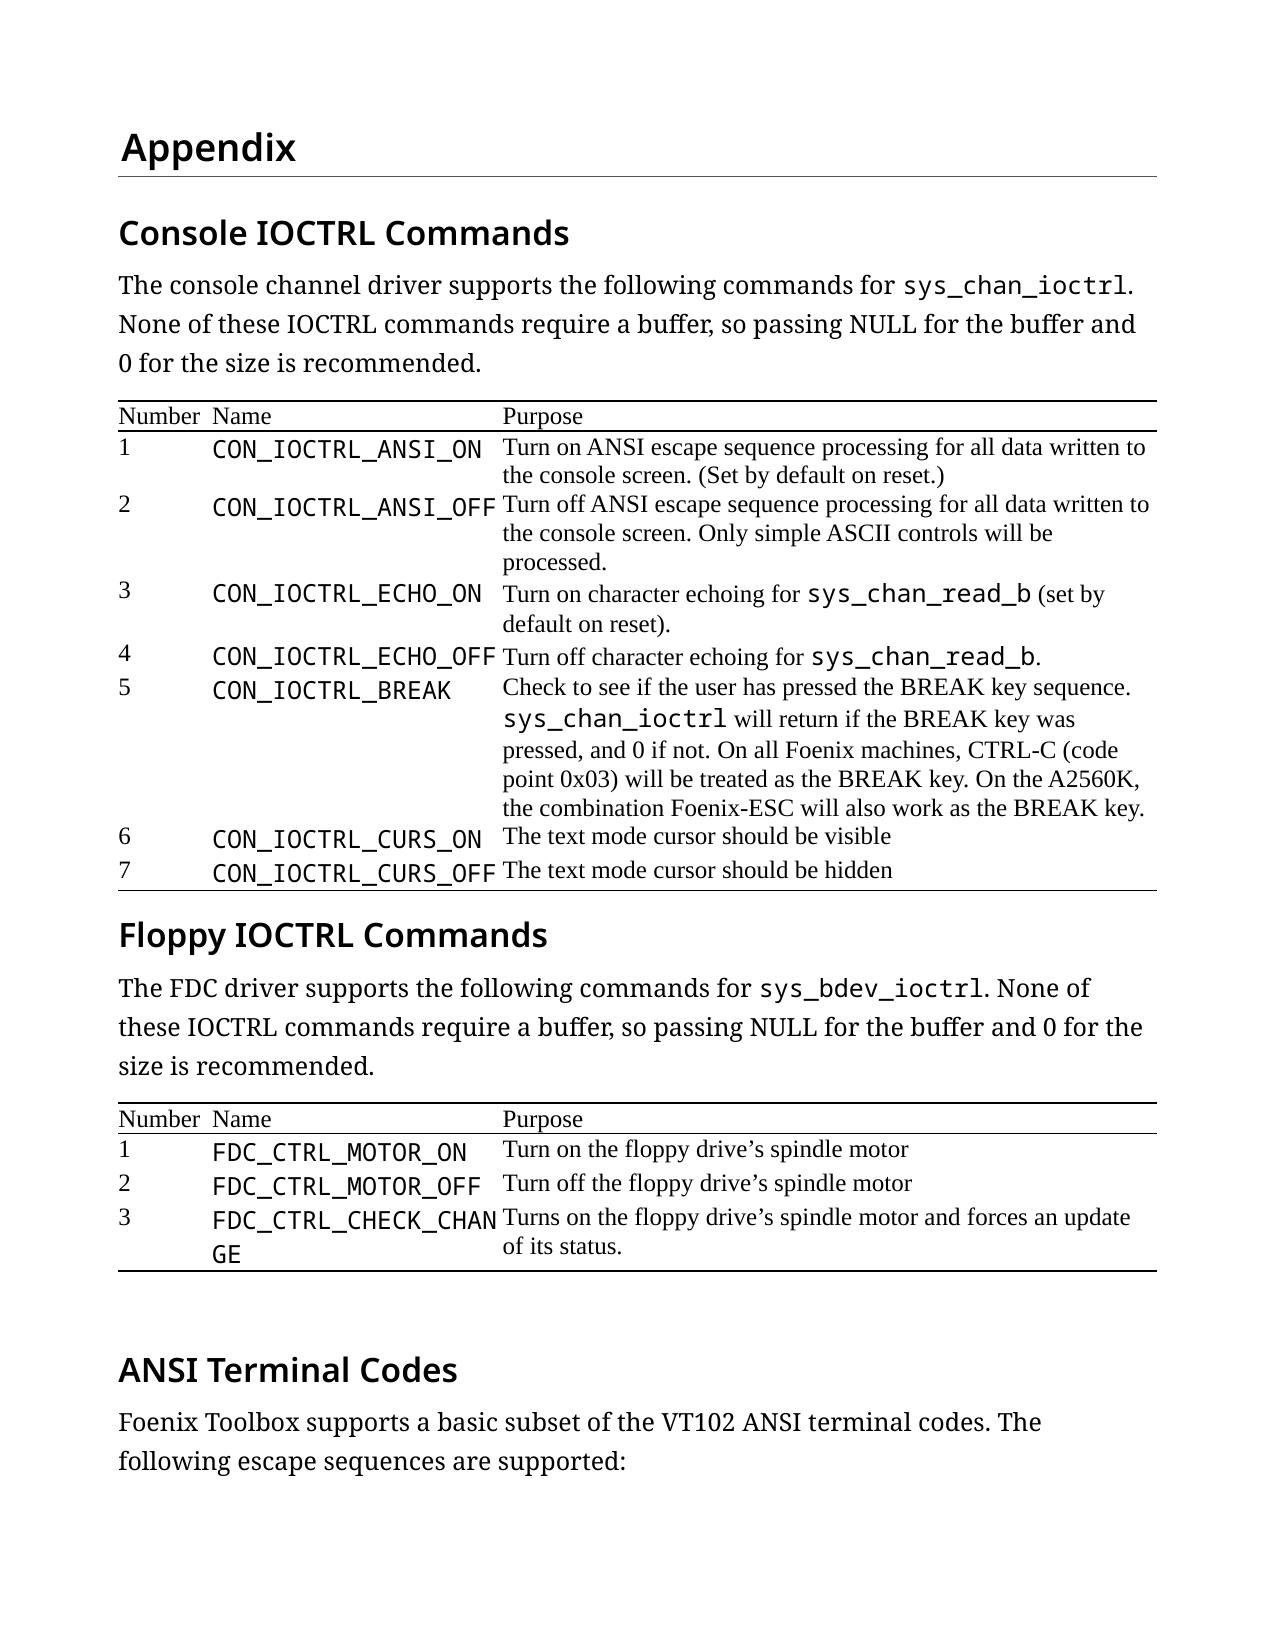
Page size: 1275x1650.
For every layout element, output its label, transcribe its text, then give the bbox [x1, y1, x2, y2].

table_cell Check to see if the user has pressed the BREAK key sequence. sys_chan_ioctrl will return if the BREAK key was pressed, and 0 if not. On all Foenix machines, CTRL-C (code point 0x03) will be treated as the BREAK key. On the A2560K, the combination Foenix-ESC will also work as the BREAK key. [503, 673, 1157, 821]
table_header Purpose [503, 402, 1157, 430]
subtitle Floppy IOCTRL Commands [118, 912, 1157, 958]
table_cell CON_IOCTRL_CURS_ON [212, 821, 502, 856]
table_cell FDC_CTRL_MOTOR_OFF [212, 1168, 502, 1202]
table_cell 1 [118, 1134, 212, 1168]
table_cell CON_IOCTRL_CURS_OFF [212, 856, 502, 889]
table_header Purpose [503, 1104, 1157, 1133]
table_cell FDC_CTRL_MOTOR_ON [212, 1134, 502, 1168]
text The FDC driver supports the following commands for sys_bdev_ioctrl. None of these IOCTRL commands require a buffer, so passing NULL for the buffer and 0 for the size is recommended. [118, 970, 1157, 1083]
table_cell CON_IOCTRL_ECHO_OFF [212, 638, 502, 672]
table_cell 1 [118, 432, 212, 489]
table_cell Turn on character echoing for sys_chan_read_b (set by default on reset). [503, 576, 1157, 638]
table_cell Turn off ANSI escape sequence processing for all data written to the console screen. Only simple ASCII controls will be processed. [503, 489, 1157, 576]
table_cell 3 [118, 1202, 212, 1270]
table_cell 2 [118, 489, 212, 576]
table_cell 7 [118, 856, 212, 889]
text The console channel driver supports the following commands for sys_chan_ioctrl. None of these IOCTRL commands require a buffer, so passing NULL for the buffer and 0 for the size is recommended. [118, 268, 1157, 380]
subtitle Appendix [118, 118, 1157, 176]
text Foenix Toolbox supports a basic subset of the VT102 ANSI terminal codes. The following escape sequences are supported: [118, 1405, 1157, 1478]
table_cell 4 [118, 638, 212, 672]
table_cell Turn on ANSI escape sequence processing for all data written to the console screen. (Set by default on reset.) [503, 432, 1157, 489]
table_cell 3 [118, 576, 212, 638]
table_cell The text mode cursor should be hidden [503, 856, 1157, 889]
table_cell CON_IOCTRL_ANSI_OFF [212, 489, 502, 576]
table_cell FDC_CTRL_CHECK_CHANGE [212, 1202, 502, 1270]
table_cell Turns on the floppy drive’s spindle motor and forces an update of its status. [503, 1202, 1157, 1270]
table_header Number [118, 402, 212, 430]
table_cell Turn on the floppy drive’s spindle motor [503, 1134, 1157, 1168]
table_header Name [212, 1104, 502, 1133]
subtitle ANSI Terminal Codes [118, 1347, 1157, 1392]
table_cell Turn off the floppy drive’s spindle motor [503, 1168, 1157, 1202]
table_cell 5 [118, 673, 212, 821]
table_cell 2 [118, 1168, 212, 1202]
table_header Name [212, 402, 502, 430]
table_cell 6 [118, 821, 212, 856]
table_cell CON_IOCTRL_BREAK [212, 673, 502, 821]
table_cell CON_IOCTRL_ANSI_ON [212, 432, 502, 489]
table_header Number [118, 1104, 212, 1133]
table_cell Turn off character echoing for sys_chan_read_b. [503, 638, 1157, 672]
table_cell CON_IOCTRL_ECHO_ON [212, 576, 502, 638]
table_cell The text mode cursor should be visible [503, 821, 1157, 856]
subtitle Console IOCTRL Commands [118, 209, 1157, 255]
